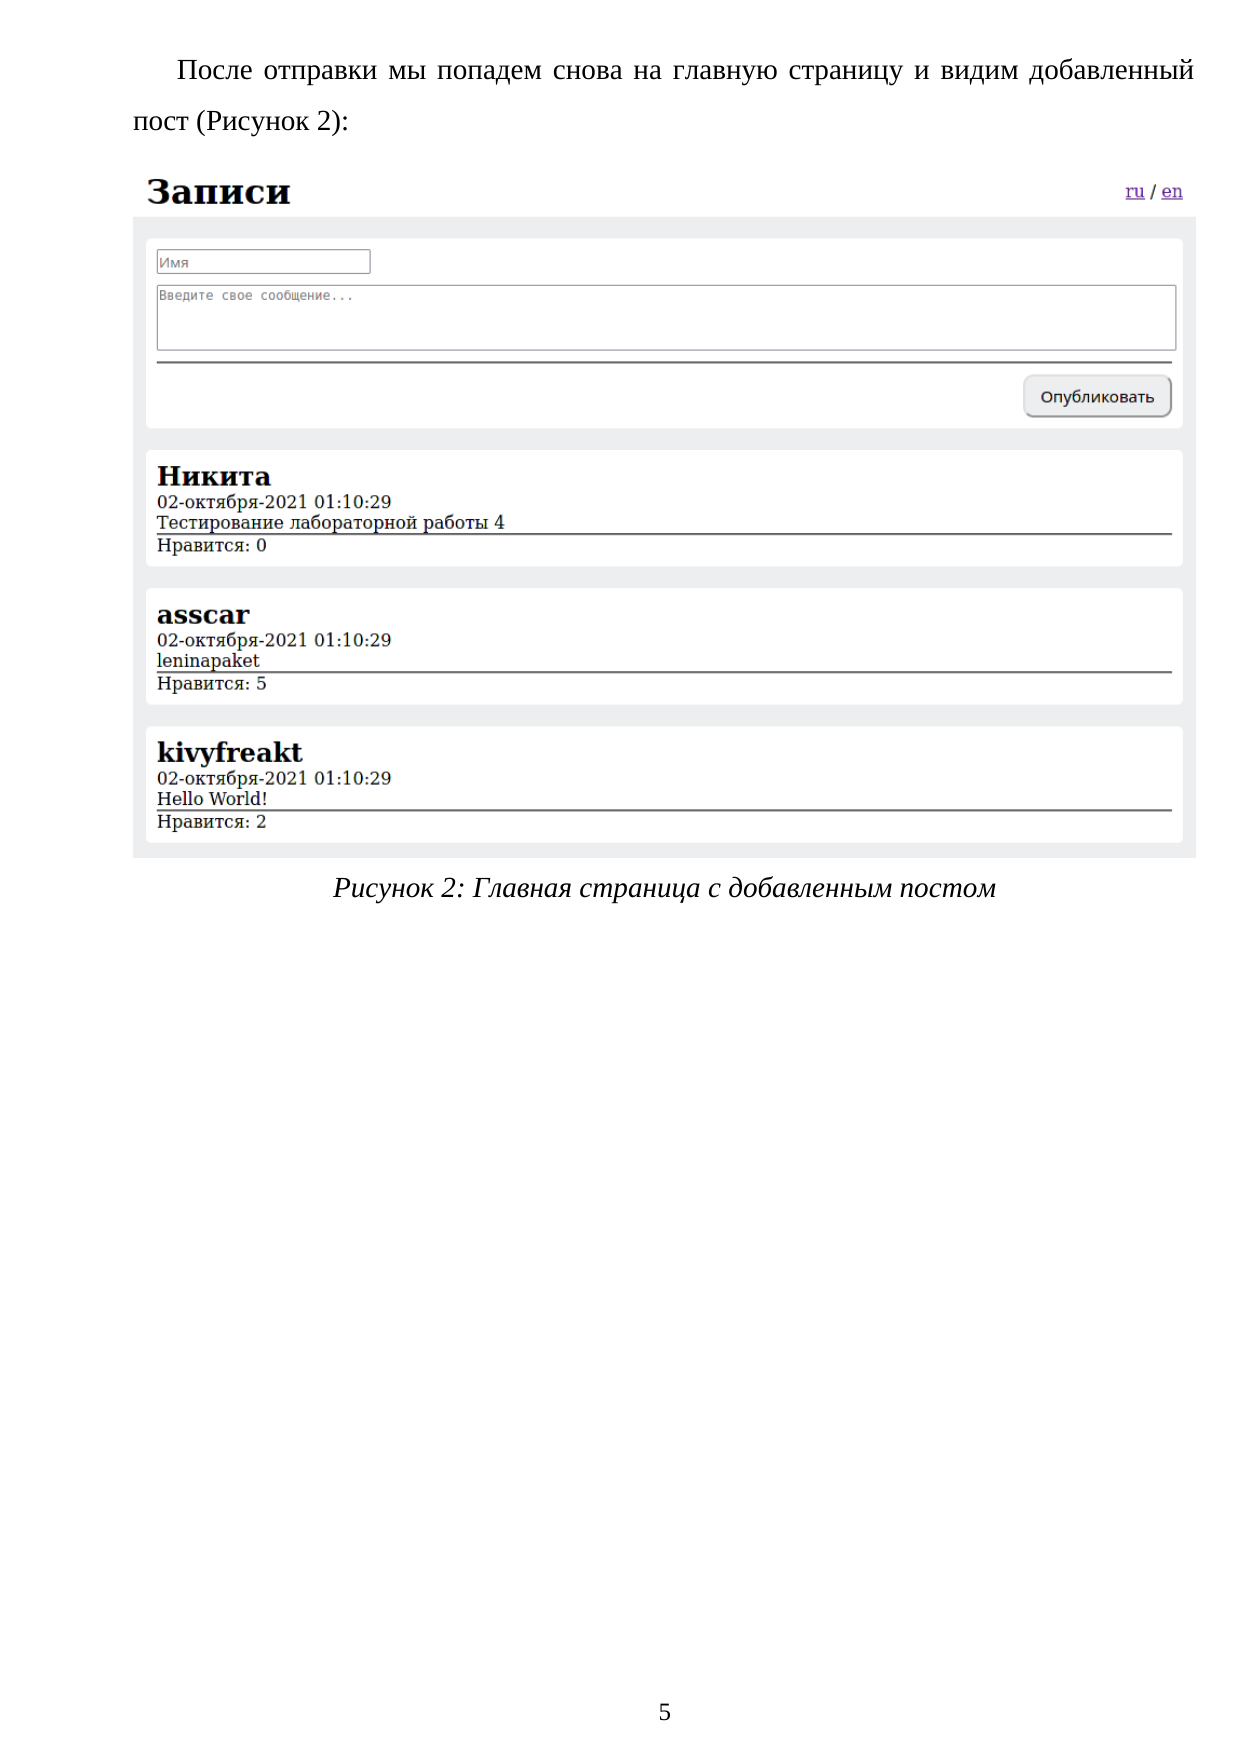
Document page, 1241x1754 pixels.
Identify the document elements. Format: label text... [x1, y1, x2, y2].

text Рисунок 2: Главная страница с добавленным постом [133, 858, 1196, 904]
text После отправки мы попадем снова на главную страницу и видим добавленный пост (Рисунок 2): [133, 52, 1196, 136]
picture [132, 165, 1197, 858]
